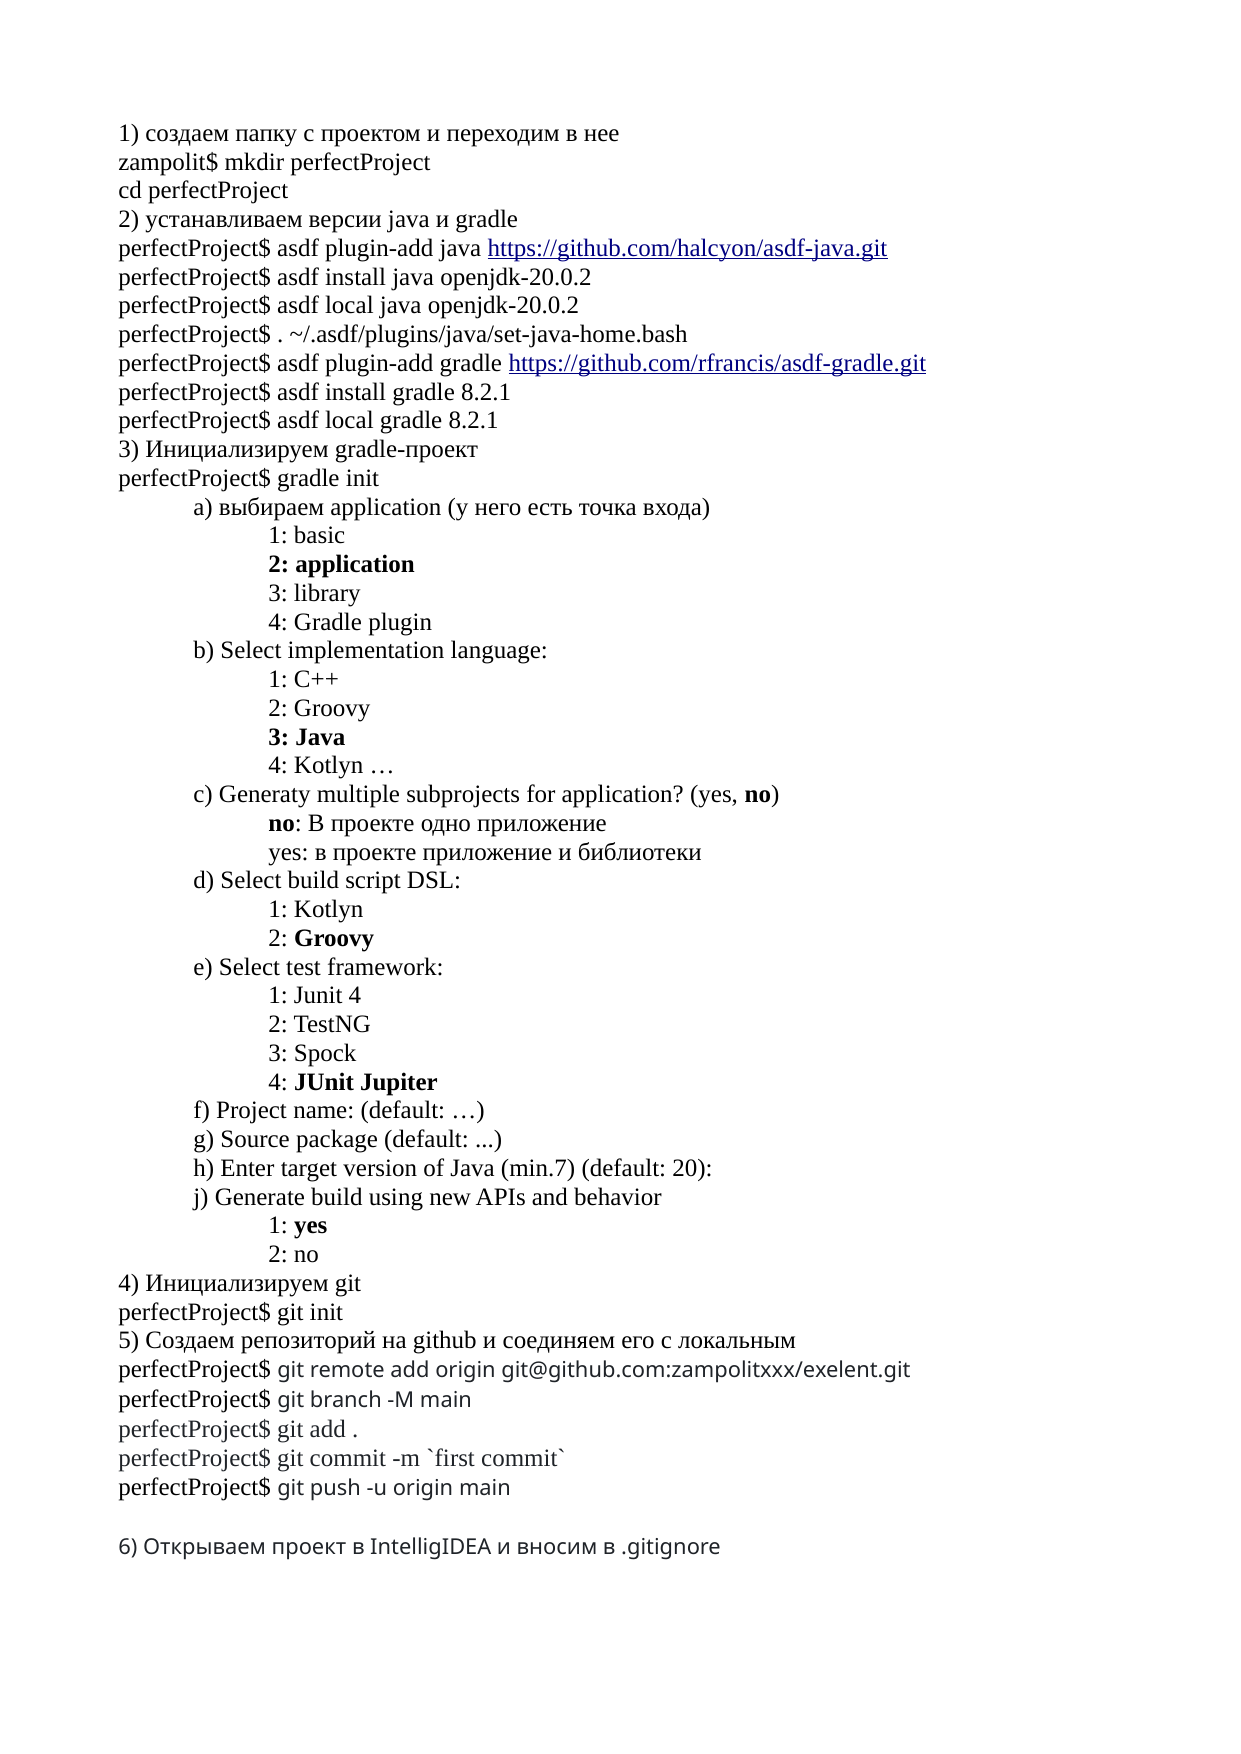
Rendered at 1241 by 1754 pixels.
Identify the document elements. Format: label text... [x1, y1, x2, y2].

text perfectProject$ asdf install gradle 8.2.1 [118, 377, 1122, 406]
text 2: TestNG [118, 1009, 1122, 1038]
text 4: Kotlyn … [118, 751, 1122, 779]
text 2: application [118, 549, 1122, 578]
text f) Project name: (default: …) [118, 1096, 1122, 1124]
text j) Generate build using new APIs and behavior [118, 1182, 1122, 1211]
text perfectProject$ gradle init [118, 463, 1122, 492]
text perfectProject$ . ~/.asdf/plugins/java/set-java-home.bash [118, 319, 1122, 348]
text perfectProject$ git init [118, 1297, 1122, 1326]
text perfectProject$ asdf install java openjdk-20.0.2 [118, 262, 1122, 291]
text no: В проекте одно приложение [118, 808, 1122, 837]
text 3: Java [118, 722, 1122, 751]
text 2: Groovy [118, 923, 1122, 952]
text perfectProject$ git branch -M main [118, 1384, 1122, 1414]
text d) Select build script DSL: [118, 866, 1122, 894]
text cd perfectProject [118, 176, 1122, 204]
text perfectProject$ git remote add origin git@github.com:zampolitxxx/exelent.git [118, 1354, 1122, 1384]
text 1: basic [118, 521, 1122, 549]
text 4) Инициализируем git [118, 1268, 1122, 1297]
text 1: Kotlyn [118, 894, 1122, 923]
text 1: C++ [118, 664, 1122, 693]
text 1: yes [118, 1211, 1122, 1239]
text 3) Инициализируем gradle-проект [118, 434, 1122, 463]
text perfectProject$ asdf plugin-add java https://github.com/halcyon/asdf-java.git [118, 233, 1122, 262]
text h) Enter target version of Java (min.7) (default: 20): [118, 1153, 1122, 1182]
text 1) создаем папку с проектом и переходим в нее [118, 118, 1122, 147]
text 3: Spock [118, 1038, 1122, 1067]
text perfectProject$ git push -u origin main [118, 1471, 1122, 1501]
text perfectProject$ asdf plugin-add gradle https://github.com/rfrancis/asdf-gradle.git [118, 348, 1122, 377]
text perfectProject$ git add . [118, 1414, 1122, 1443]
text 2: Groovy [118, 693, 1122, 722]
text 6) Открываем проект в IntelligIDEA и вносим в .gitignore [118, 1531, 1122, 1561]
text a) выбираем application (у него есть точка входа) [118, 492, 1122, 521]
text 2: no [118, 1239, 1122, 1268]
text 4: Gradle plugin [118, 607, 1122, 636]
text perfectProject$ git commit -m `first commit` [118, 1443, 1122, 1471]
text 4: JUnit Jupiter [118, 1067, 1122, 1096]
text c) Generaty multiple subprojects for application? (yes, no) [118, 779, 1122, 808]
text b) Select implementation language: [118, 636, 1122, 664]
text 3: library [118, 578, 1122, 607]
text 1: Junit 4 [118, 981, 1122, 1009]
text 2) устанавливаем версии java и gradle [118, 204, 1122, 233]
text g) Source package (default: ...) [118, 1124, 1122, 1153]
text zampolit$ mkdir perfectProject [118, 147, 1122, 176]
text perfectProject$ asdf local java openjdk-20.0.2 [118, 291, 1122, 319]
text 5) Создаем репозиторий на github и соединяем его с локальным [118, 1326, 1122, 1354]
text e) Select test framework: [118, 952, 1122, 981]
text perfectProject$ asdf local gradle 8.2.1 [118, 406, 1122, 434]
text yes: в проекте приложение и библиотеки [118, 837, 1122, 866]
